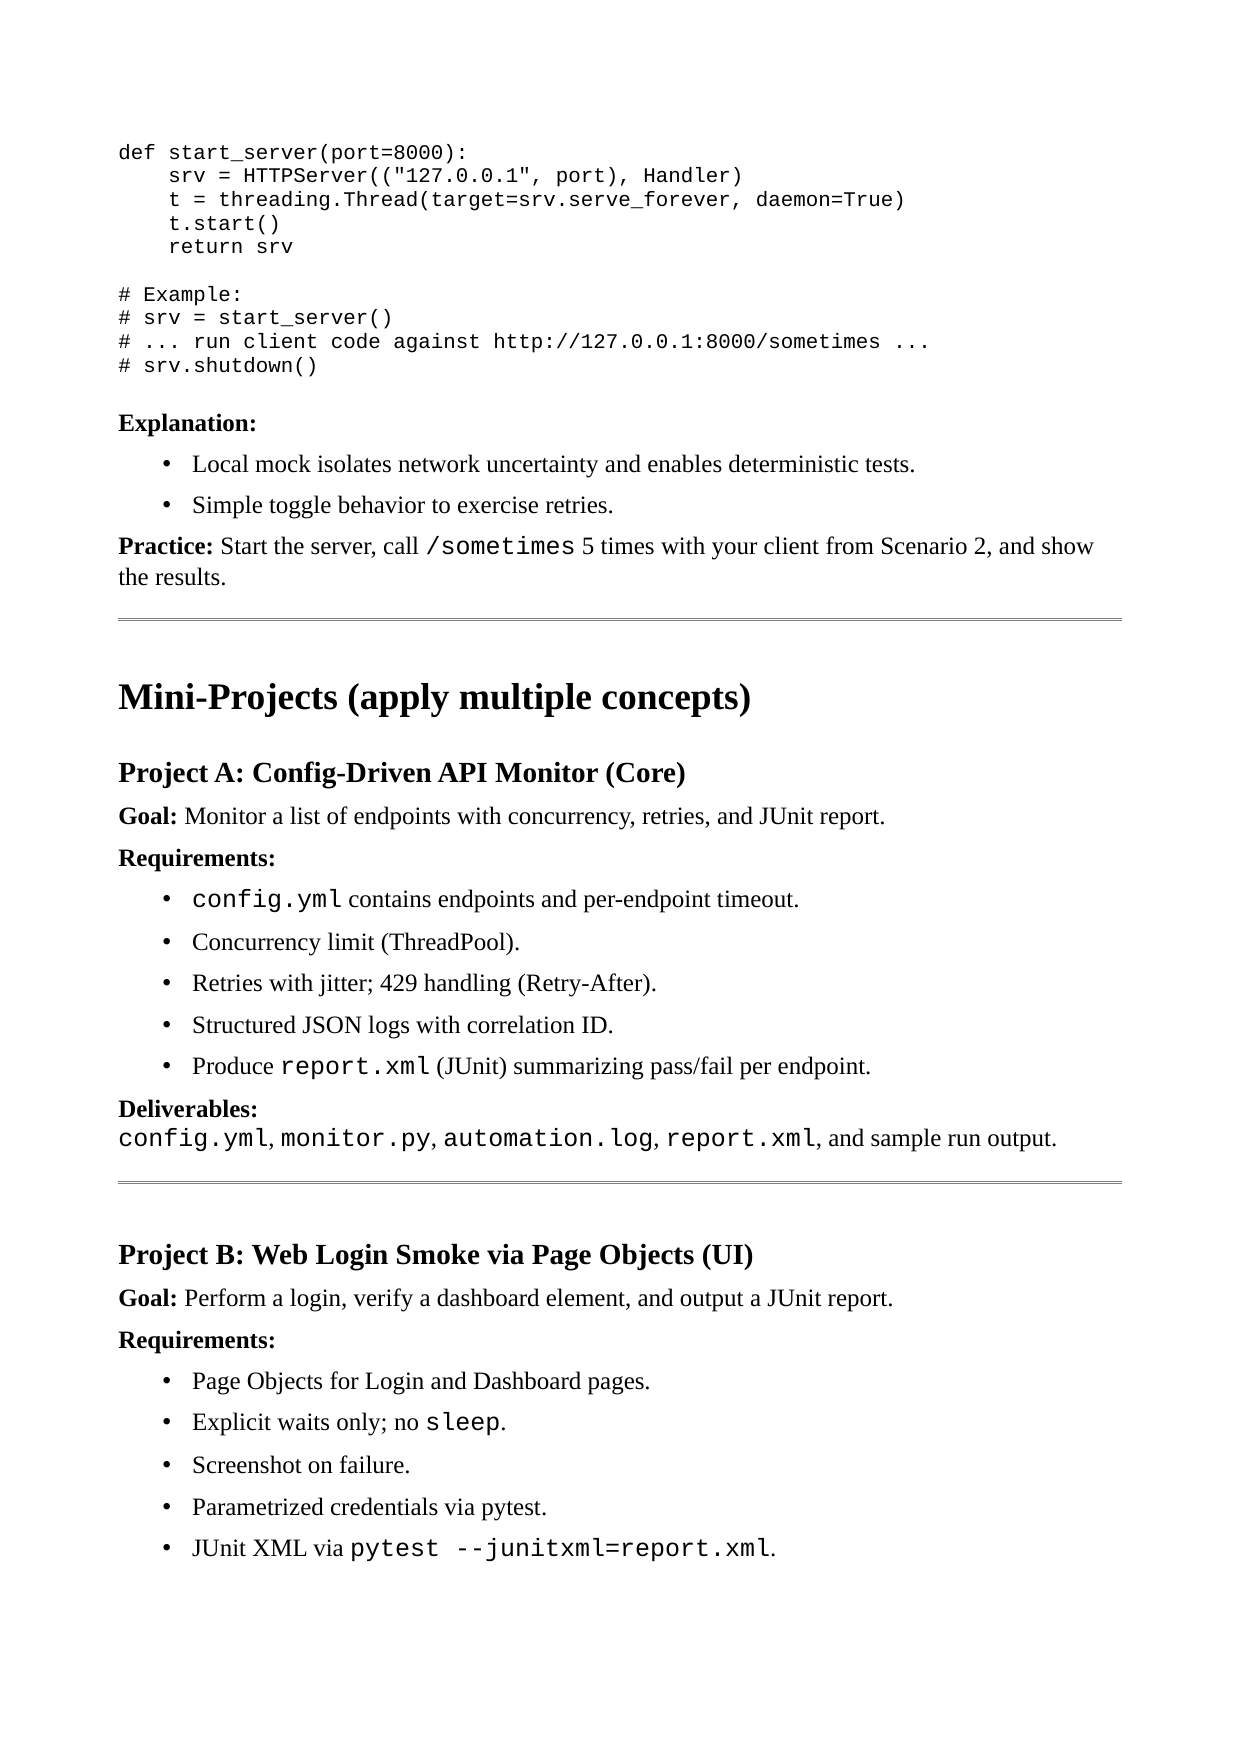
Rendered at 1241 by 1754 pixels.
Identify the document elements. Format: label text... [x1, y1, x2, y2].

list Retries with jitter; 429 handling (Retry-After). [162, 968, 1122, 997]
list Screenshot on failure. [162, 1451, 1122, 1479]
text Practice: Start the server, call /sometimes 5 times with your client from Scenario 2, and show the results. [118, 531, 1122, 591]
text Goal: Monitor a list of endpoints with concurrency, retries, and JUnit report. [118, 801, 1122, 830]
subtitle Project A: Config-Driven API Monitor (Core) [118, 755, 1122, 789]
text return srv [118, 236, 1122, 260]
list config.yml contains endpoints and per-endpoint timeout. [162, 884, 1122, 915]
list Local mock isolates network uncertainty and enables deterministic tests. [162, 449, 1122, 478]
text # srv = start_server() [118, 307, 1122, 331]
list Concurrency limit (ThreadPool). [162, 927, 1122, 956]
text t.start() [118, 213, 1122, 236]
text Deliverables: config.yml, monitor.py, automation.log, report.xml, and sample run output. [118, 1094, 1122, 1154]
subtitle Mini-Projects (apply multiple concepts) [118, 675, 1122, 718]
text # ... run client code against http://127.0.0.1:8000/sometimes ... [118, 331, 1122, 354]
text Explanation: [118, 408, 1122, 436]
text Requirements: [118, 843, 1122, 871]
text def start_server(port=8000): [118, 142, 1122, 165]
list Produce report.xml (JUnit) summarizing pass/fail per endpoint. [162, 1051, 1122, 1082]
text # srv.shutdown() [118, 354, 1122, 378]
subtitle Project B: Web Login Smoke via Page Objects (UI) [118, 1237, 1122, 1271]
text Goal: Perform a login, verify a dashboard element, and output a JUnit report. [118, 1283, 1122, 1312]
list Page Objects for Login and Dashboard pages. [162, 1366, 1122, 1395]
text srv = HTTPServer(("127.0.0.1", port), Handler) [118, 165, 1122, 189]
list Explicit waits only; no sleep. [162, 1407, 1122, 1438]
text Requirements: [118, 1325, 1122, 1353]
text # Example: [118, 284, 1122, 307]
text t = threading.Thread(target=srv.serve_forever, daemon=True) [118, 189, 1122, 213]
list Simple toggle behavior to exercise retries. [162, 490, 1122, 519]
list Structured JSON logs with correlation ID. [162, 1010, 1122, 1038]
list JUnit XML via pytest --junitxml=report.xml. [162, 1533, 1122, 1564]
list Parametrized credentials via pytest. [162, 1492, 1122, 1521]
